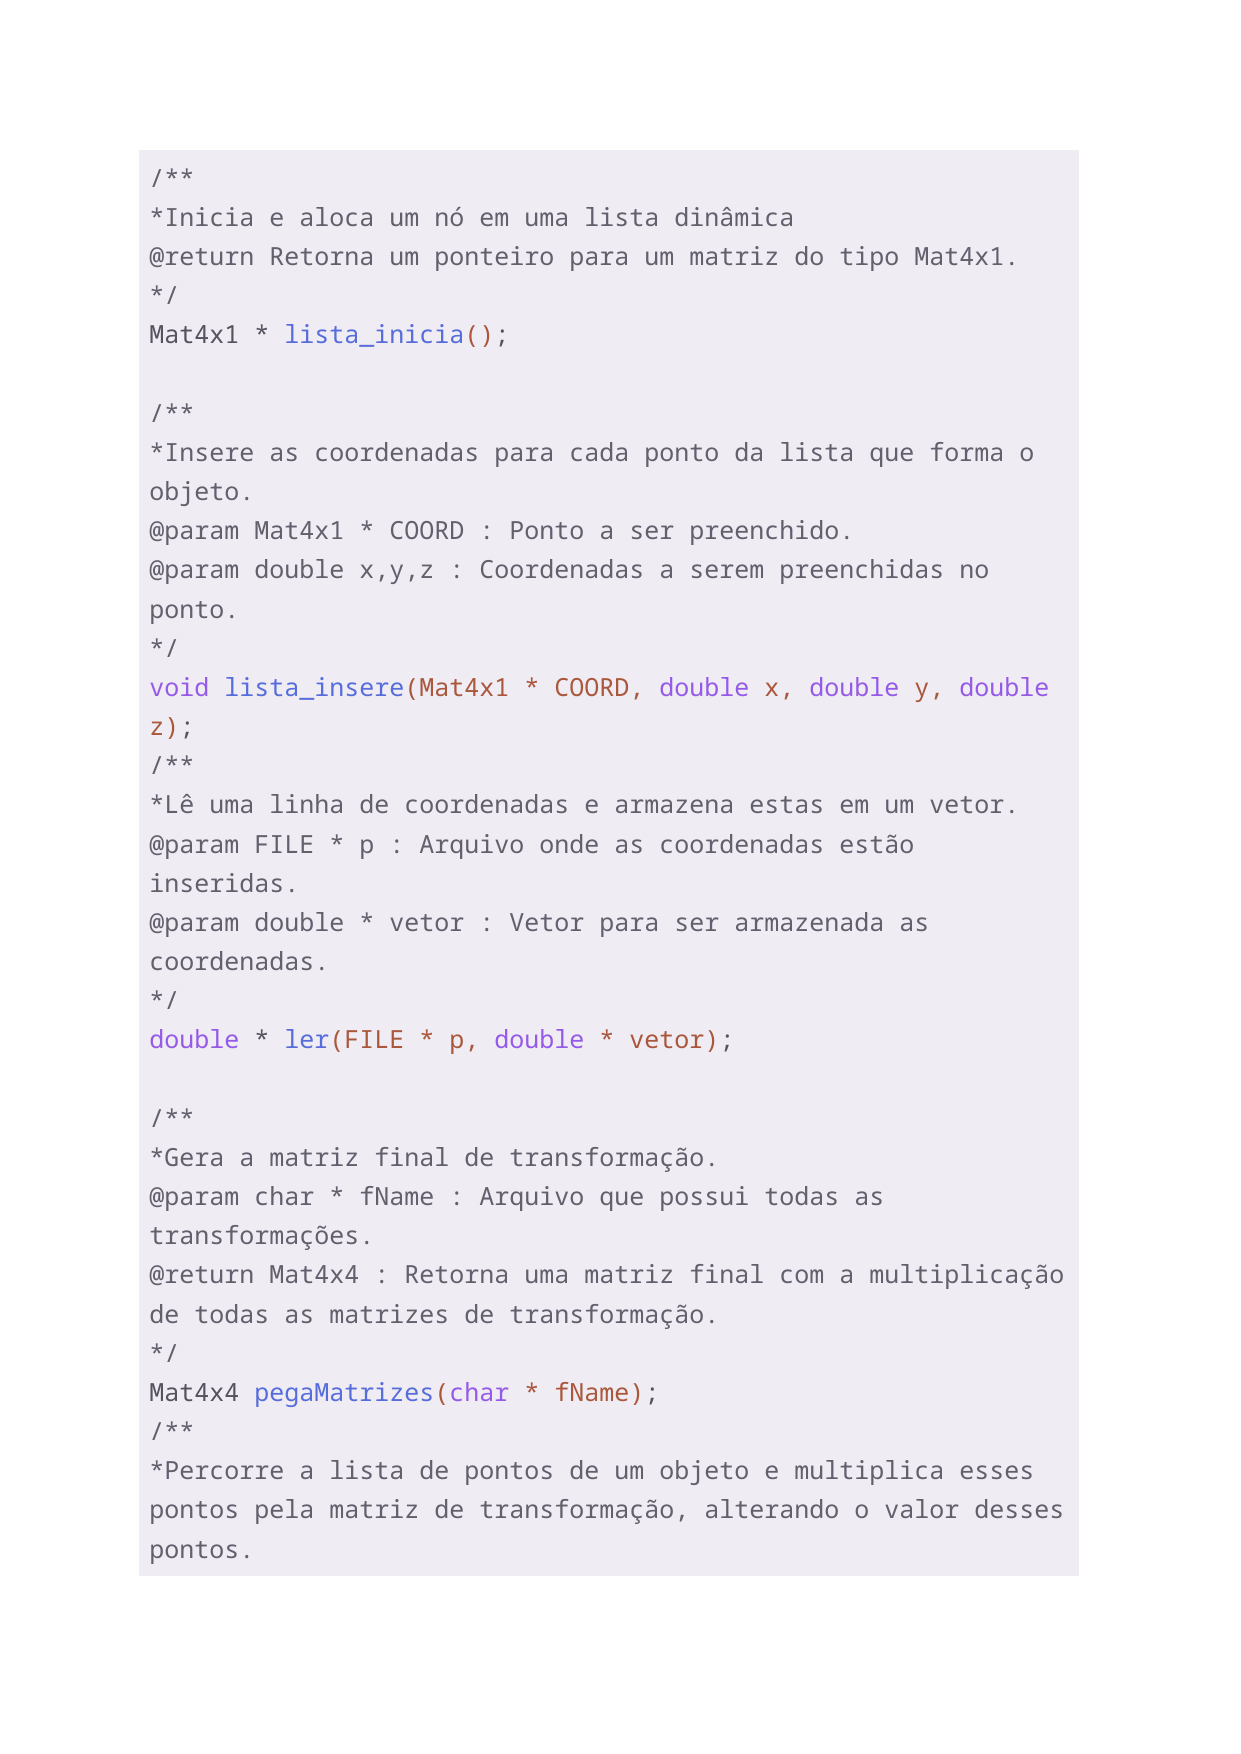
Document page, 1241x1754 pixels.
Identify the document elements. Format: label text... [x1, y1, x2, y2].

table_header /** *Inicia e aloca um nó em uma lista dinâmica @return Retorna um ponteiro para um matriz do tipo Mat4x1. */ Mat4x1 * lista_inicia(); /** *Insere as coordenadas para cada ponto da lista que forma o objeto. @param Mat4x1 * COORD : Ponto a ser preenchido. @param double x,y,z : Coordenadas a serem preenchidas no ponto. */ void lista_insere(Mat4x1 * COORD, double x, double y, double z); /** *Lê uma linha de coordenadas e armazena estas em um vetor. @param FILE * p : Arquivo onde as coordenadas estão inseridas. @param double * vetor : Vetor para ser armazenada as coordenadas. */ double * ler(FILE * p, double * vetor); /** *Gera a matriz final de transformação. @param char * fName : Arquivo que possui todas as transformações. @return Mat4x4 : Retorna uma matriz final com a multiplicação de todas as matrizes de transformação. */ Mat4x4 pegaMatrizes(char * fName); /** *Percorre a lista de pontos de um objeto e multiplica esses pontos pela matriz de transformação, alterando o valor desses pontos. [139, 150, 1079, 1576]
